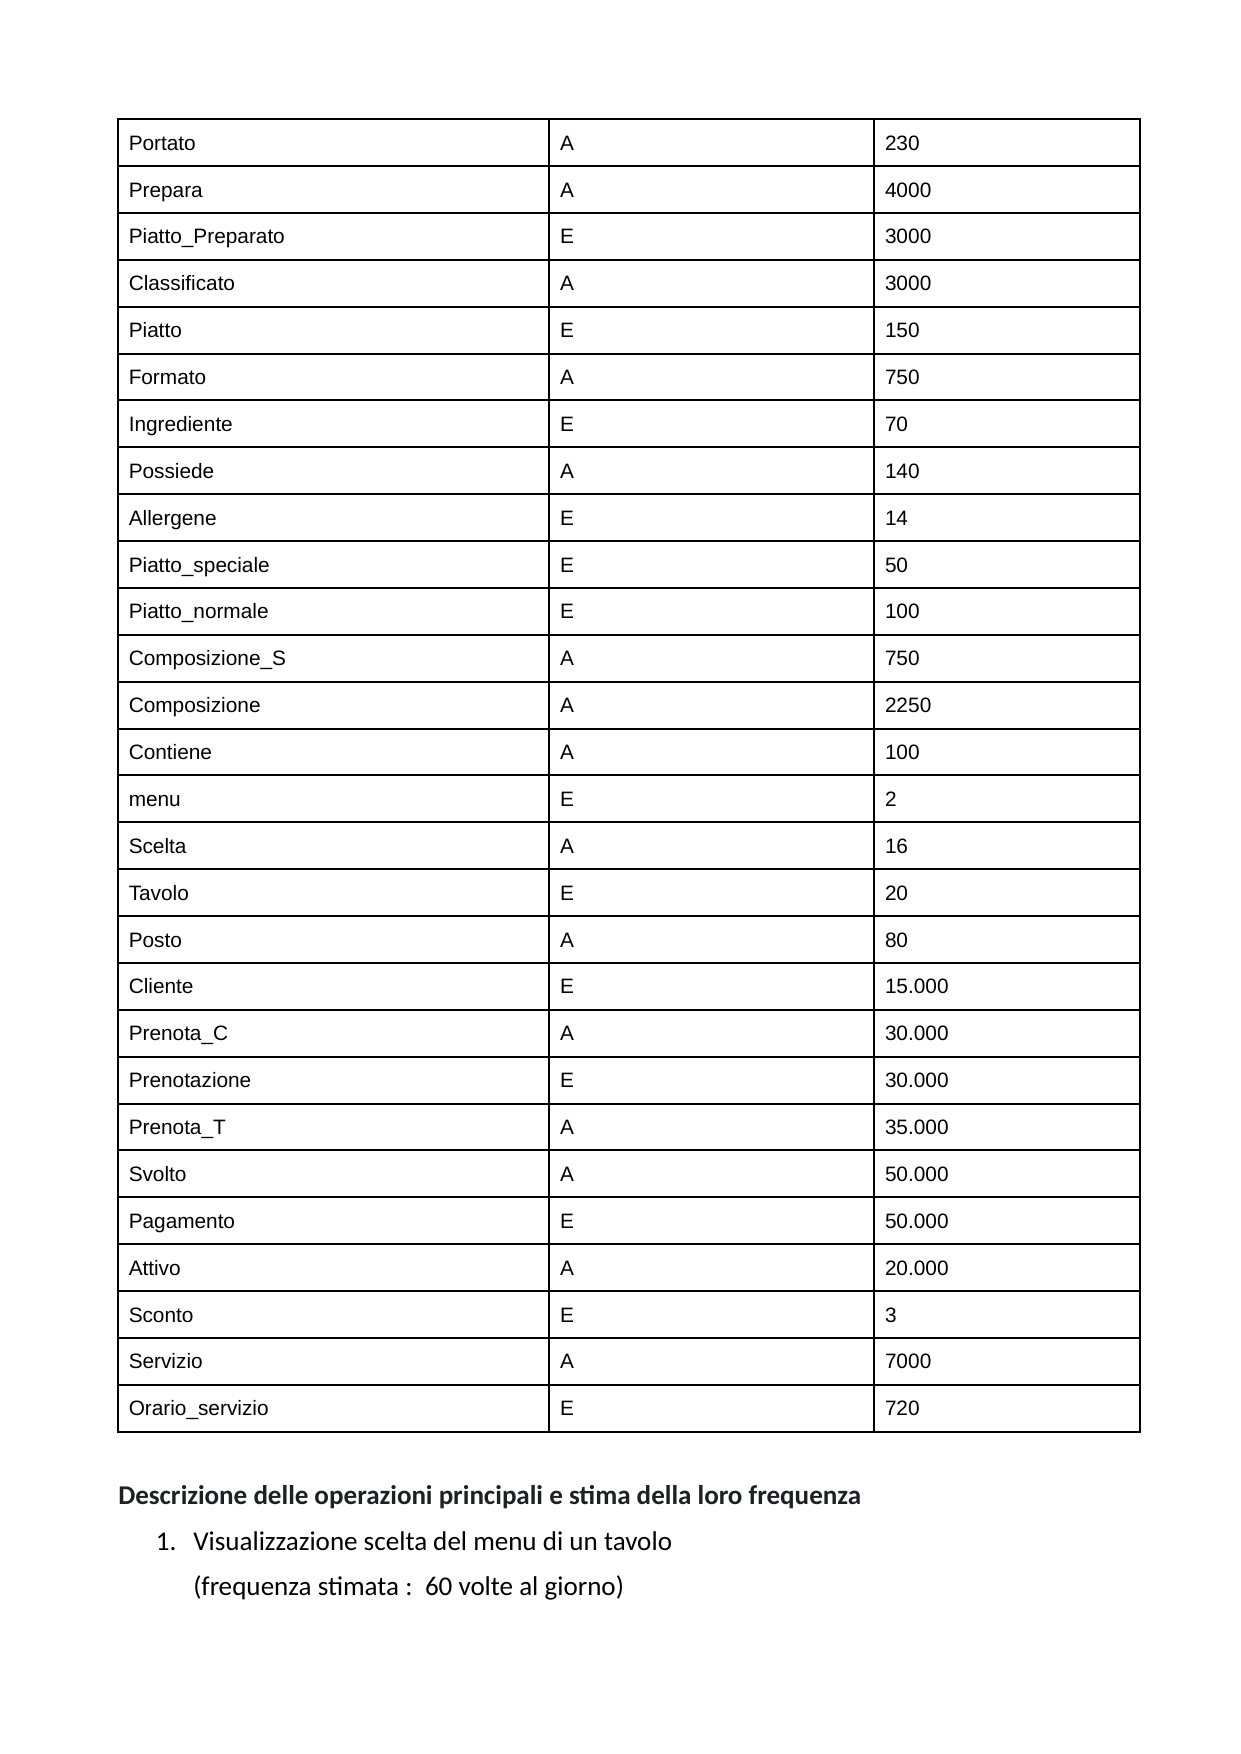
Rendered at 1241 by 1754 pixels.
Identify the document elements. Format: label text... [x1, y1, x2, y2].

table_cell 20 [875, 870, 1139, 915]
table_cell 50.000 [875, 1198, 1139, 1243]
table_cell Composizione_S [119, 636, 548, 681]
table_cell 3 [875, 1292, 1139, 1337]
table_cell Portato [119, 120, 548, 165]
table_cell 70 [875, 401, 1139, 446]
table_cell 750 [875, 355, 1139, 399]
table_cell E [550, 495, 873, 540]
table_cell A [550, 448, 873, 493]
table_cell E [550, 214, 873, 259]
table_cell A [550, 167, 873, 212]
table_cell Composizione [119, 683, 548, 727]
table_cell Attivo [119, 1245, 548, 1290]
table_cell E [550, 542, 873, 587]
table_cell Orario_servizio [119, 1386, 548, 1431]
table_cell Prenotazione [119, 1058, 548, 1102]
table_cell Svolto [119, 1151, 548, 1196]
table_cell A [550, 636, 873, 681]
table_cell 7000 [875, 1339, 1139, 1384]
table_cell A [550, 1245, 873, 1290]
table_cell 100 [875, 589, 1139, 634]
list (frequenza stimata : 60 volte al giorno) [156, 1569, 1122, 1602]
table_cell 15.000 [875, 964, 1139, 1009]
table_cell E [550, 1386, 873, 1431]
table_cell Formato [119, 355, 548, 399]
table_cell Servizio [119, 1339, 548, 1384]
table_cell Posto [119, 917, 548, 962]
table_cell Classificato [119, 261, 548, 306]
table_cell 140 [875, 448, 1139, 493]
table_cell 14 [875, 495, 1139, 540]
table_cell E [550, 870, 873, 915]
table_cell 230 [875, 120, 1139, 165]
table_cell Piatto [119, 308, 548, 352]
table_cell Prenota_C [119, 1011, 548, 1056]
table_cell Pagamento [119, 1198, 548, 1243]
table_cell A [550, 355, 873, 399]
table_cell Prenota_T [119, 1105, 548, 1149]
table_cell E [550, 1198, 873, 1243]
list Visualizzazione scelta del menu di un tavolo [156, 1524, 1122, 1557]
table_cell 4000 [875, 167, 1139, 212]
table_cell 80 [875, 917, 1139, 962]
table_cell 50.000 [875, 1151, 1139, 1196]
table_cell 150 [875, 308, 1139, 352]
table_cell 30.000 [875, 1011, 1139, 1056]
table_cell 50 [875, 542, 1139, 587]
table_cell Allergene [119, 495, 548, 540]
table_cell 35.000 [875, 1105, 1139, 1149]
table_cell Prepara [119, 167, 548, 212]
table_cell E [550, 308, 873, 352]
table_cell menu [119, 776, 548, 821]
table_cell 750 [875, 636, 1139, 681]
table_cell A [550, 1011, 873, 1056]
table_cell 20.000 [875, 1245, 1139, 1290]
table_cell A [550, 1151, 873, 1196]
table_cell E [550, 1058, 873, 1102]
table_cell A [550, 1339, 873, 1384]
table_cell 30.000 [875, 1058, 1139, 1102]
table_cell E [550, 1292, 873, 1337]
table_cell Possiede [119, 448, 548, 493]
table_cell Piatto_Preparato [119, 214, 548, 259]
table_cell A [550, 917, 873, 962]
table_cell A [550, 120, 873, 165]
table_cell Sconto [119, 1292, 548, 1337]
table_cell E [550, 401, 873, 446]
table_cell E [550, 776, 873, 821]
table_cell 720 [875, 1386, 1139, 1431]
table_cell E [550, 589, 873, 634]
table_cell A [550, 683, 873, 727]
table_cell Ingrediente [119, 401, 548, 446]
table_cell 3000 [875, 261, 1139, 306]
table_cell A [550, 730, 873, 774]
table_cell Cliente [119, 964, 548, 1009]
table_cell 2250 [875, 683, 1139, 727]
table_cell A [550, 261, 873, 306]
table_cell Contiene [119, 730, 548, 774]
table_cell 100 [875, 730, 1139, 774]
table_cell Scelta [119, 823, 548, 868]
text Descrizione delle operazioni principali e stima della loro frequenza [118, 1478, 1122, 1511]
table_cell A [550, 1105, 873, 1149]
table_cell A [550, 823, 873, 868]
table_cell 2 [875, 776, 1139, 821]
table_cell Piatto_normale [119, 589, 548, 634]
table_cell Tavolo [119, 870, 548, 915]
table_cell E [550, 964, 873, 1009]
table_cell Piatto_speciale [119, 542, 548, 587]
table_cell 3000 [875, 214, 1139, 259]
table_cell 16 [875, 823, 1139, 868]
